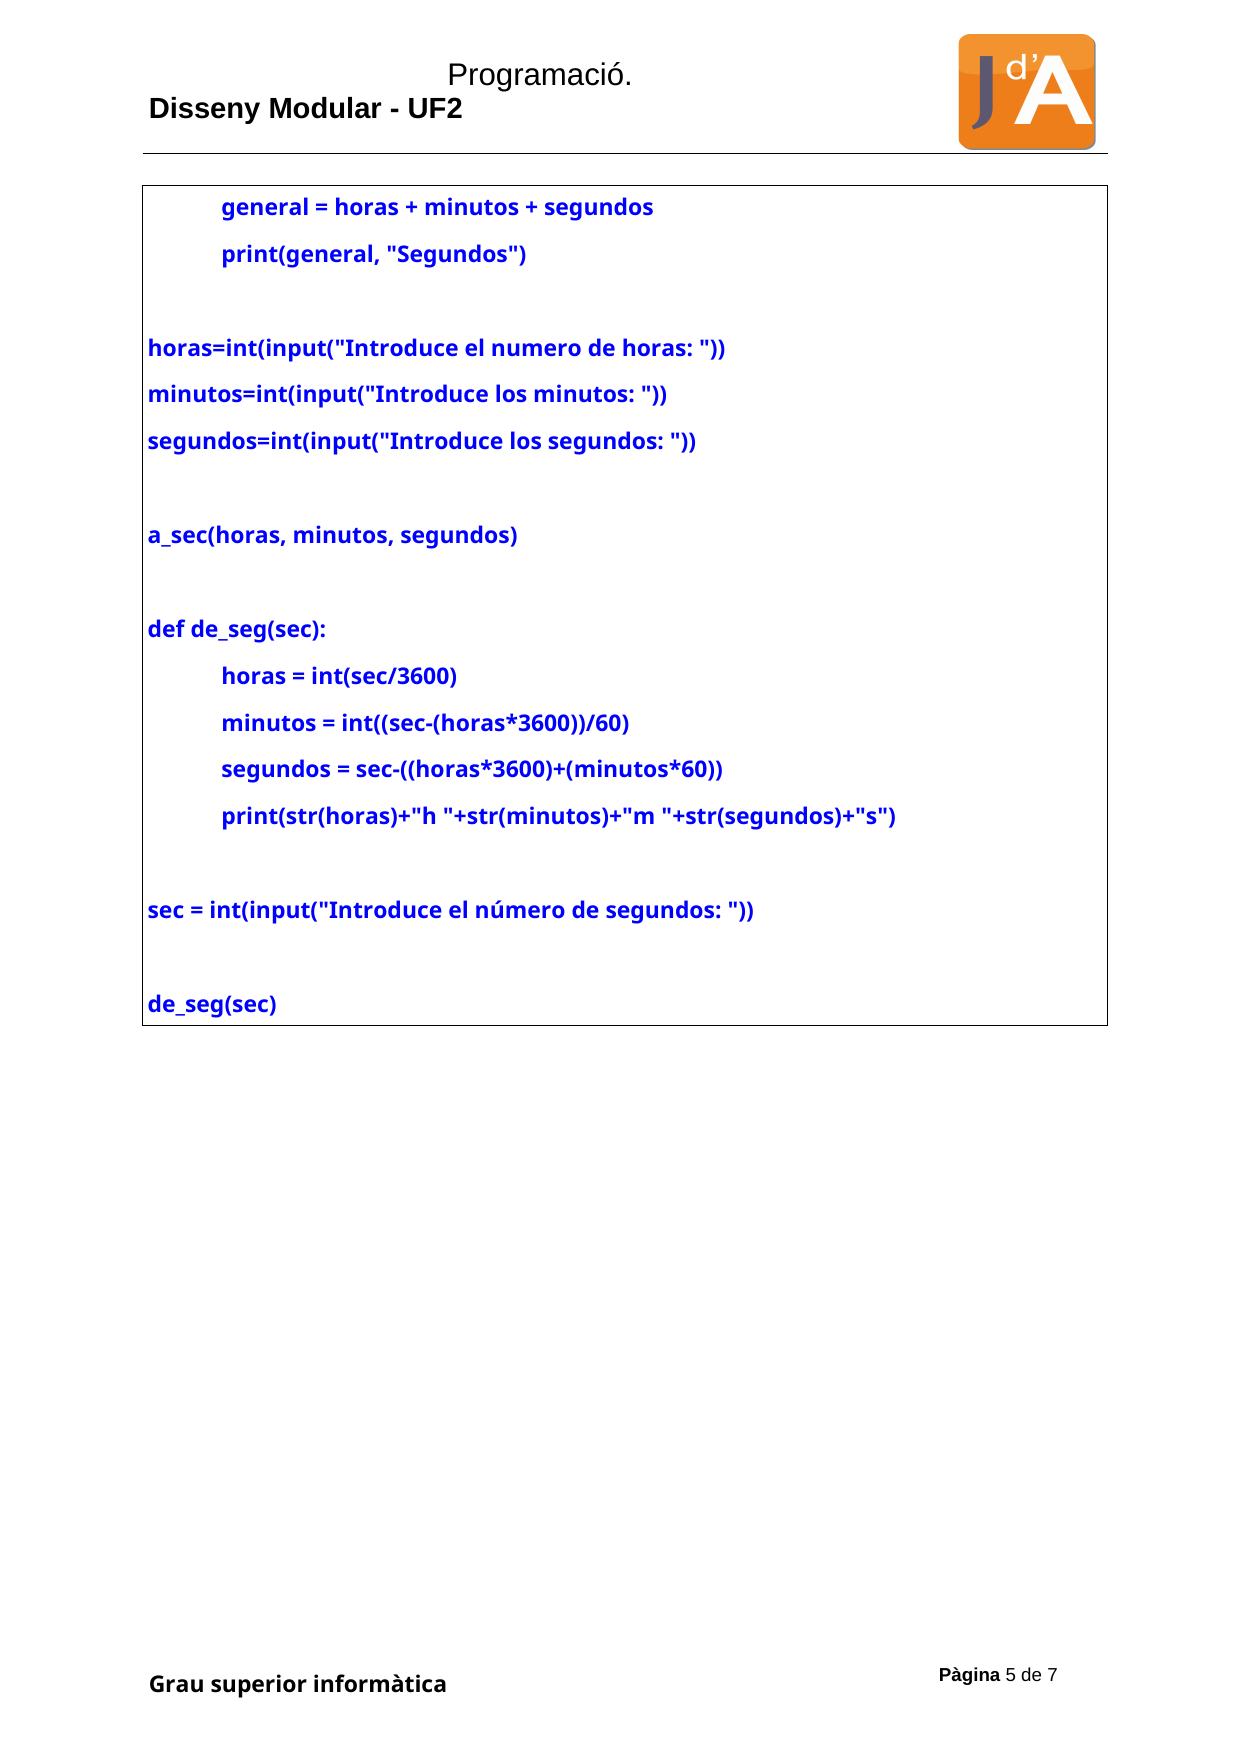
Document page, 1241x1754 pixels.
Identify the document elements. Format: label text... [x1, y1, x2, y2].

picture [958, 34, 1096, 150]
table_header general = horas + minutos + segundos print(general, "Segundos") horas=int(input("Introduce el numero de horas: ")) minutos=int(input("Introduce los minutos: ")) segundos=int(input("Introduce los segundos: ")) a_sec(horas, minutos, segundos) def de_seg(sec): horas = int(sec/3600) minutos = int((sec-(horas*3600))/60) segundos = sec-((horas*3600)+(minutos*60)) print(str(horas)+"h "+str(minutos)+"m "+str(segundos)+"s") sec = int(input("Introduce el número de segundos: ")) de_seg(sec) [143, 186, 1107, 1025]
